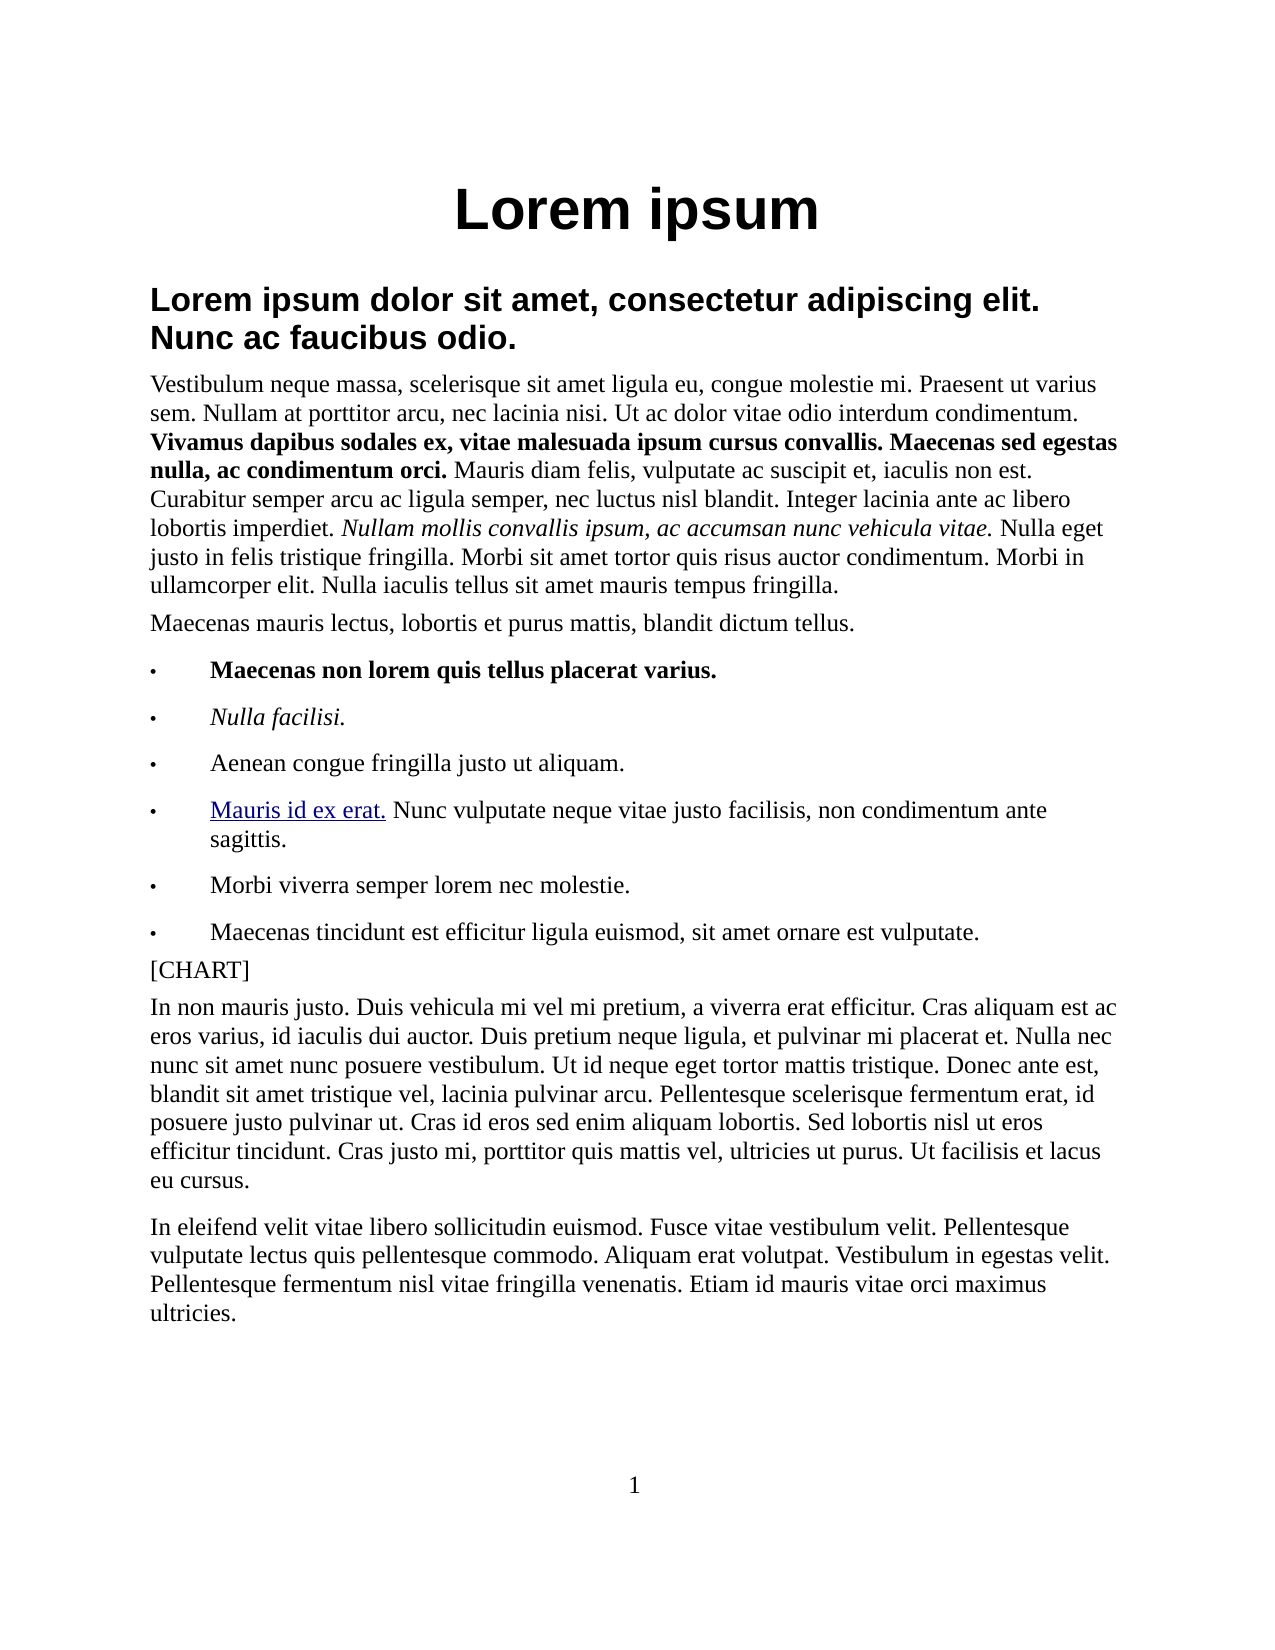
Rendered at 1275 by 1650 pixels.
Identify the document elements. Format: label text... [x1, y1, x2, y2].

list Morbi viverra semper lorem nec molestie. [150, 870, 1125, 899]
text In non mauris justo. Duis vehicula mi vel mi pretium, a viverra erat efficitur. Cras aliquam est ac eros varius, id iaculis dui auctor. Duis pretium neque ligula, et pulvinar mi placerat et. Nulla nec nunc sit amet nunc posuere vestibulum. Ut id neque eget tortor mattis tristique. Donec ante est, blandit sit amet tristique vel, lacinia pulvinar arcu. Pellentesque scelerisque fermentum erat, id posuere justo pulvinar ut. Cras id eros sed enim aliquam lobortis. Sed lobortis nisl ut eros efficitur tincidunt. Cras justo mi, porttitor quis mattis vel, ultricies ut purus. Ut facilisis et lacus eu cursus. [150, 992, 1125, 1194]
text In eleifend velit vitae libero sollicitudin euismod. Fusce vitae vestibulum velit. Pellentesque vulputate lectus quis pellentesque commodo. Aliquam erat volutpat. Vestibulum in egestas velit. Pellentesque fermentum nisl vitae fringilla venenatis. Etiam id mauris vitae orci maximus ultricies. [150, 1212, 1125, 1327]
list Maecenas non lorem quis tellus placerat varius. [150, 655, 1125, 684]
text [CHART] [150, 955, 1125, 983]
text Maecenas mauris lectus, lobortis et purus mattis, blandit dictum tellus. [150, 608, 1125, 637]
list Mauris id ex erat. Nunc vulputate neque vitae justo facilisis, non condimentum ante sagittis. [150, 795, 1125, 852]
text Vestibulum neque massa, scelerisque sit amet ligula eu, congue molestie mi. Praesent ut varius sem. Nullam at porttitor arcu, nec lacinia nisi. Ut ac dolor vitae odio interdum condimentum. Vivamus dapibus sodales ex, vitae malesuada ipsum cursus convallis. Maecenas sed egestas nulla, ac condimentum orci. Mauris diam felis, vulputate ac suscipit et, iaculis non est. Curabitur semper arcu ac ligula semper, nec luctus nisl blandit. Integer lacinia ante ac libero lobortis imperdiet. Nullam mollis convallis ipsum, ac accumsan nunc vehicula vitae. Nulla eget justo in felis tristique fringilla. Morbi sit amet tortor quis risus auctor condimentum. Morbi in ullamcorper elit. Nulla iaculis tellus sit amet mauris tempus fringilla. [150, 369, 1125, 599]
list Maecenas tincidunt est efficitur ligula euismod, sit amet ornare est vulputate. [150, 917, 1125, 946]
list Nulla facilisi. [150, 702, 1125, 730]
list Aenean congue fringilla justo ut aliquam. [150, 748, 1125, 777]
title Lorem ipsum [150, 175, 1125, 242]
subtitle Lorem ipsum dolor sit amet, consectetur adipiscing elit. Nunc ac faucibus odio. [150, 279, 1125, 357]
